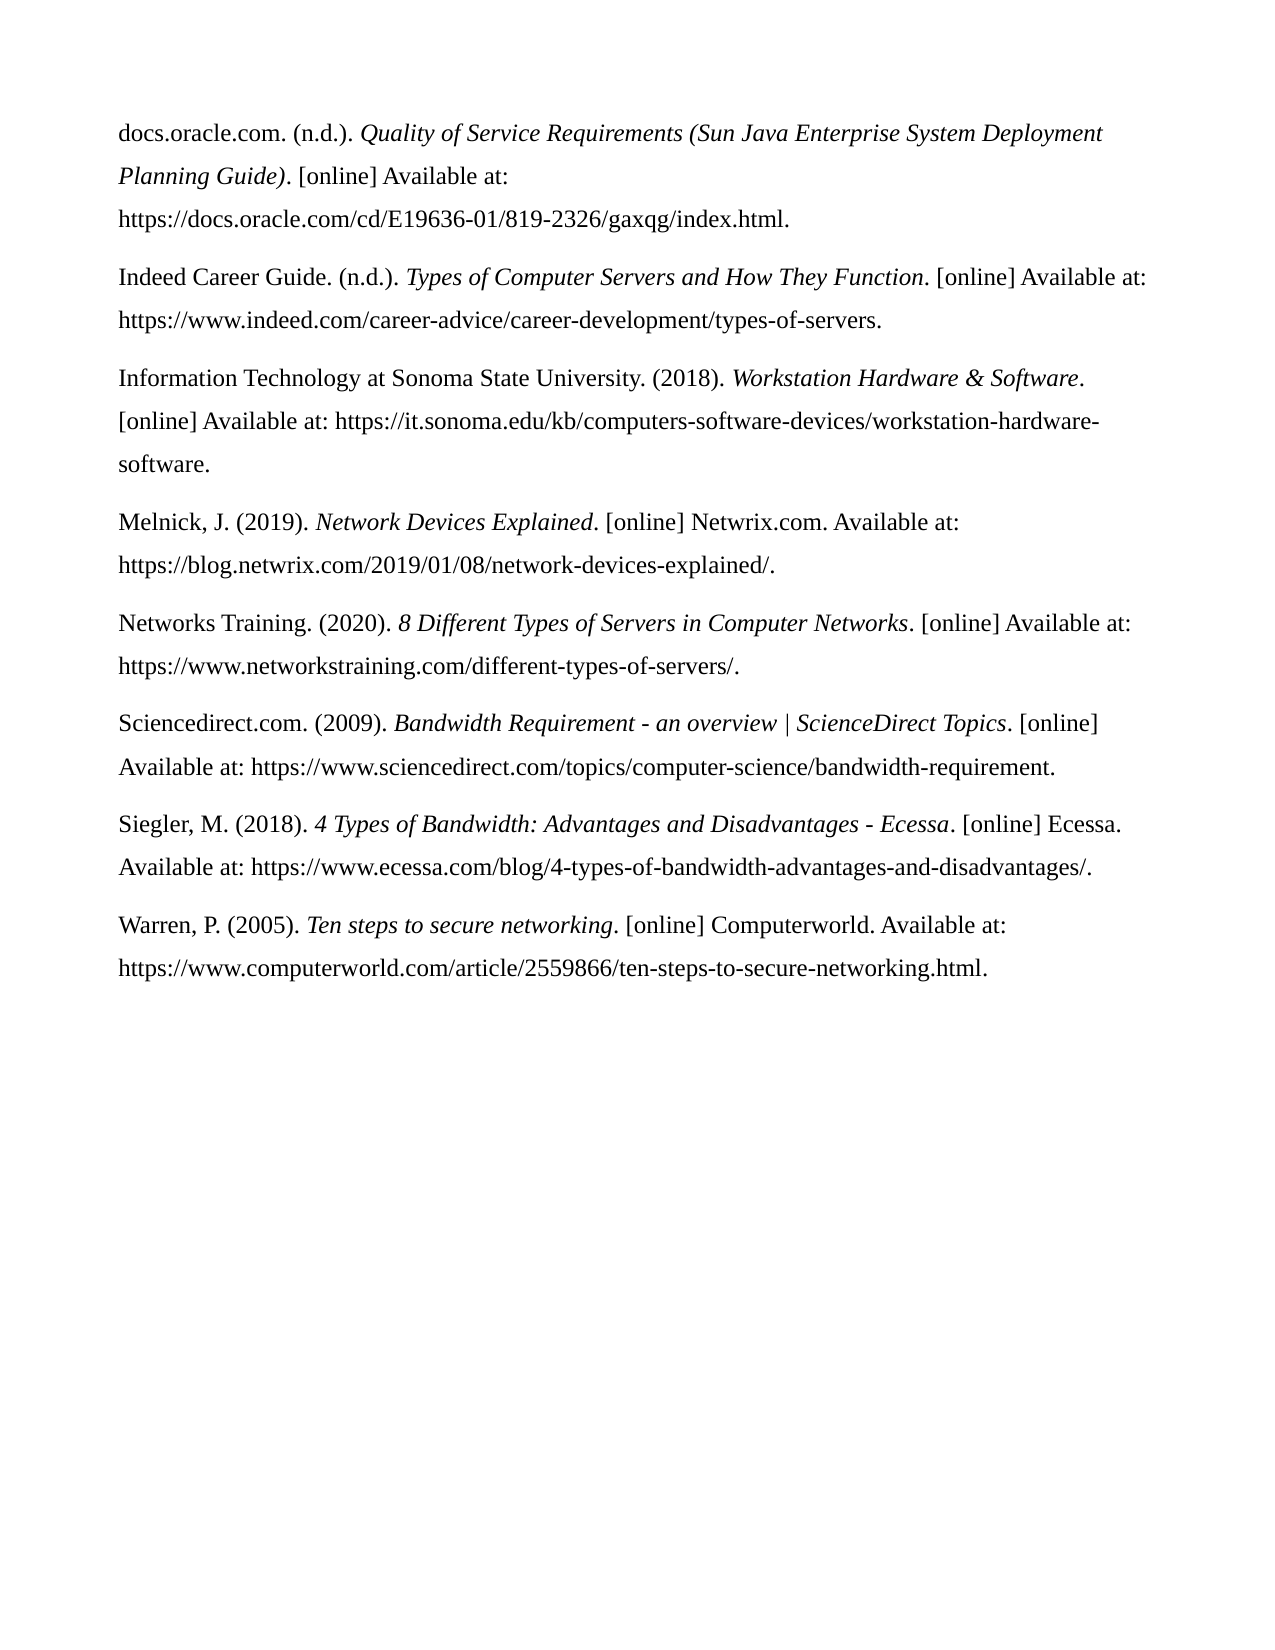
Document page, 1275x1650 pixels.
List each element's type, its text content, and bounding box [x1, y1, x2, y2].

text Information Technology at Sonoma State University. (2018). Workstation Hardware & Software. [online] Available at: https://it.sonoma.edu/kb/computers-software-devices/workstation-hardware-software. [118, 363, 1157, 478]
text Siegler, M. (2018). 4 Types of Bandwidth: Advantages and Disadvantages - Ecessa. [online] Ecessa. Available at: https://www.ecessa.com/blog/4-types-of-bandwidth-advantages-and-disadvantages/. [118, 809, 1157, 881]
text docs.oracle.com. (n.d.). Quality of Service Requirements (Sun Java Enterprise System Deployment Planning Guide). [online] Available at: https://docs.oracle.com/cd/E19636-01/819-2326/gaxqg/index.html. [118, 118, 1157, 233]
text Networks Training. (2020). 8 Different Types of Servers in Computer Networks. [online] Available at: https://www.networkstraining.com/different-types-of-servers/. [118, 608, 1157, 679]
text Warren, P. (2005). Ten steps to secure networking. [online] Computerworld. Available at: https://www.computerworld.com/article/2559866/ten-steps-to-secure-networking.html. [118, 910, 1157, 982]
text Indeed Career Guide. (n.d.). Types of Computer Servers and How They Function. [online] Available at: https://www.indeed.com/career-advice/career-development/types-of-servers. [118, 262, 1157, 334]
text Sciencedirect.com. (2009). Bandwidth Requirement - an overview | ScienceDirect Topics. [online] Available at: https://www.sciencedirect.com/topics/computer-science/bandwidth-requirement. [118, 708, 1157, 780]
text Melnick, J. (2019). Network Devices Explained. [online] Netwrix.com. Available at: https://blog.netwrix.com/2019/01/08/network-devices-explained/. [118, 507, 1157, 579]
